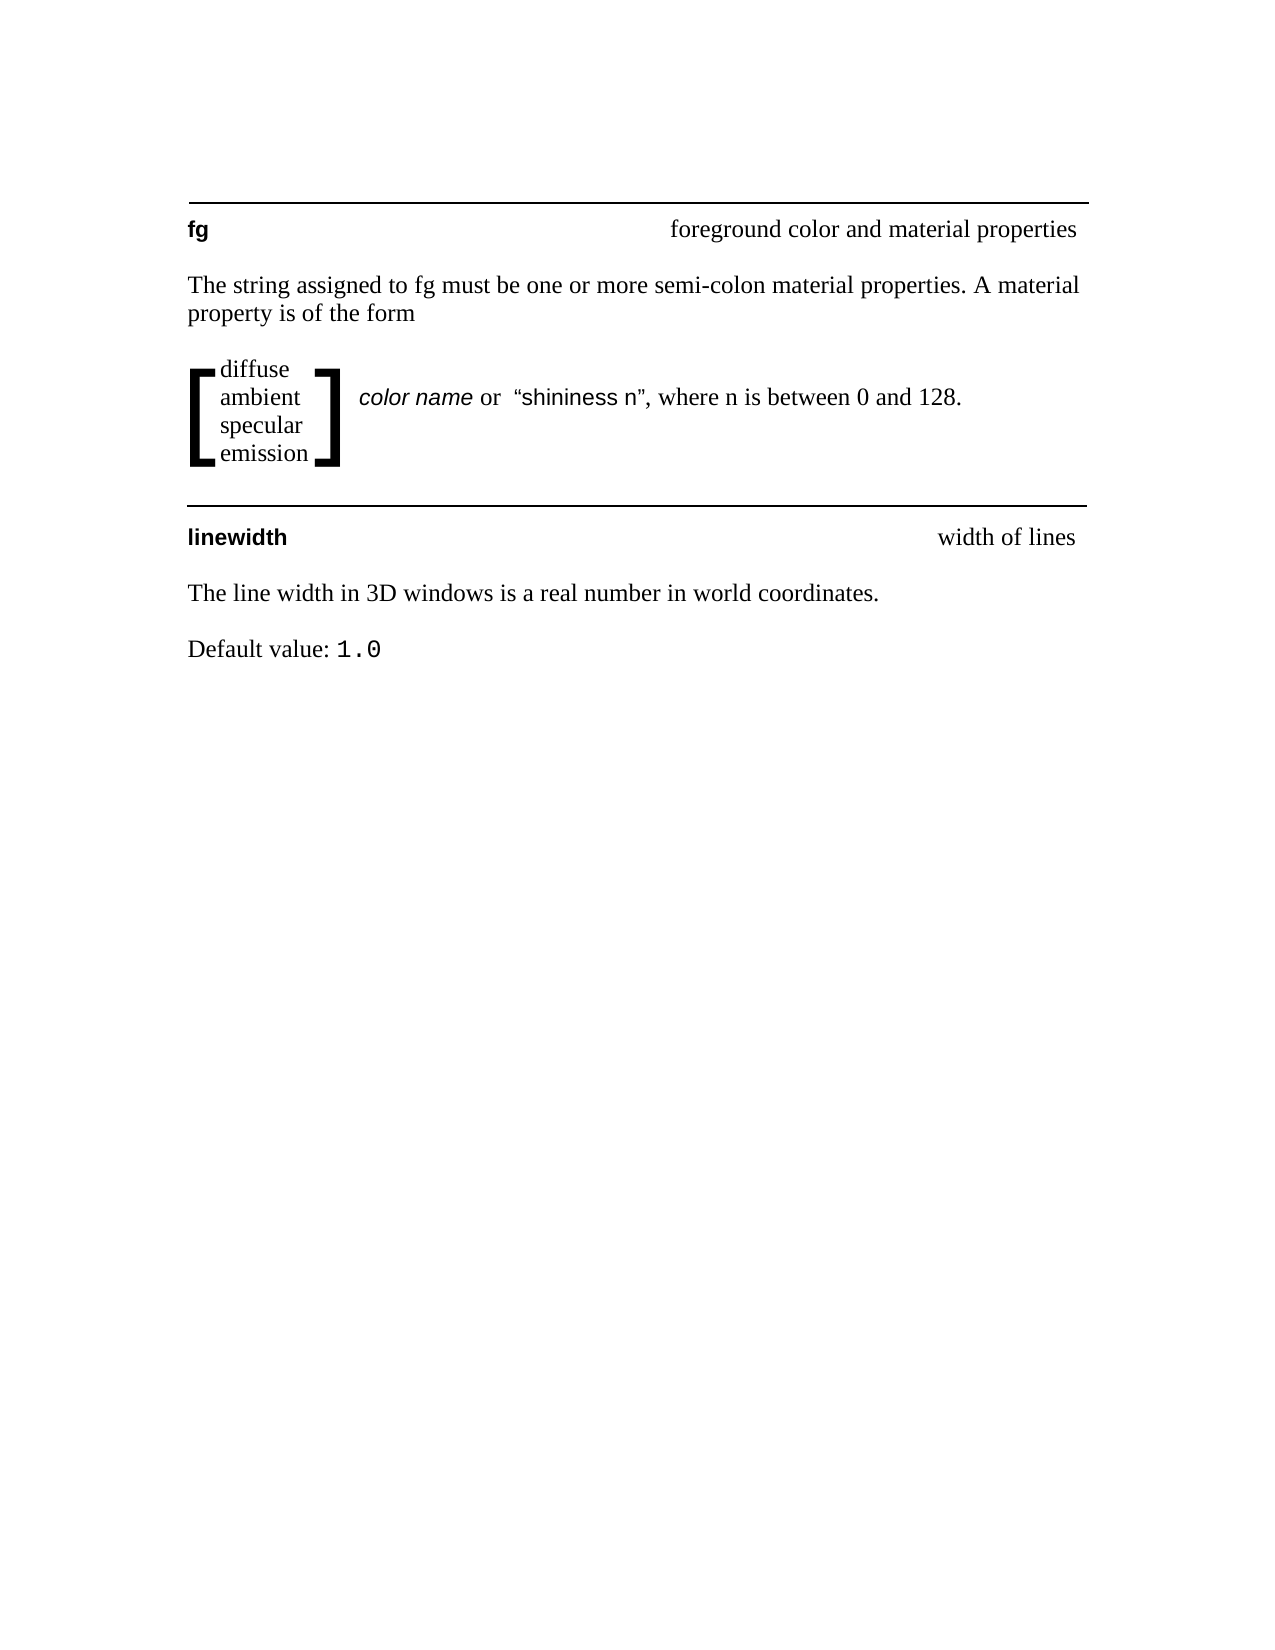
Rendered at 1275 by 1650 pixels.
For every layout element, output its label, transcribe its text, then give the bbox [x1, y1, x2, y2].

text emission [213, 439, 317, 467]
text The line width in 3D windows is a real number in world coordinates. [187, 579, 1087, 607]
text fg foreground color and material properties [187, 215, 1087, 243]
text linewidth width of lines [187, 523, 1087, 551]
text [345, 439, 1087, 467]
text [345, 355, 1087, 383]
text Default value: 1.0 [187, 635, 1087, 665]
text specular [213, 411, 317, 439]
text color name or “shininess n”, where n is between 0 and 128. [345, 383, 1087, 411]
text diffuse [213, 355, 317, 383]
text The string assigned to fg must be one or more semi-colon material properties. A material property is of the form [187, 271, 1087, 327]
text ambient [213, 383, 317, 411]
text [345, 411, 1087, 439]
